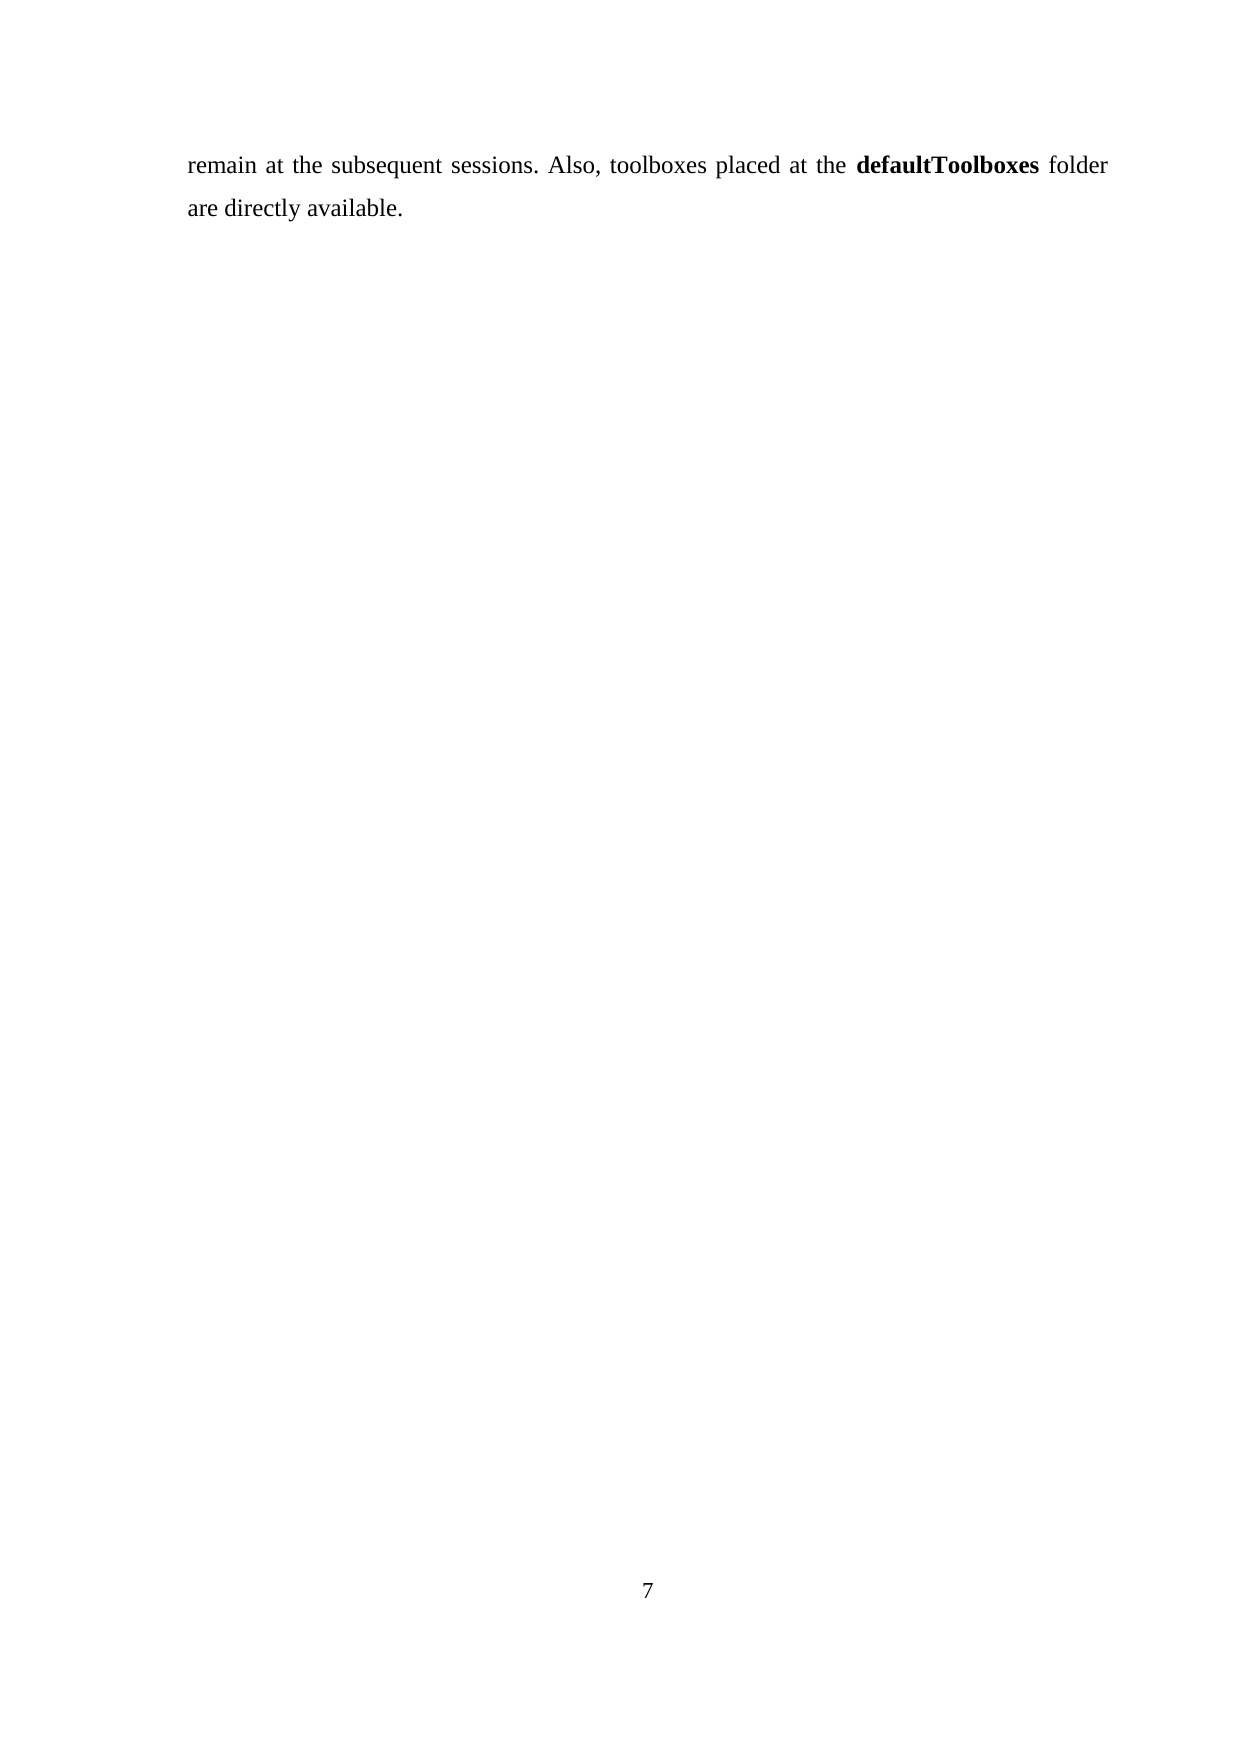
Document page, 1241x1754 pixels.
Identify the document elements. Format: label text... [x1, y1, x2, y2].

text remain at the subsequent sessions. Also, toolboxes placed at the defaultToolboxes folder are directly available. [187, 150, 1108, 222]
